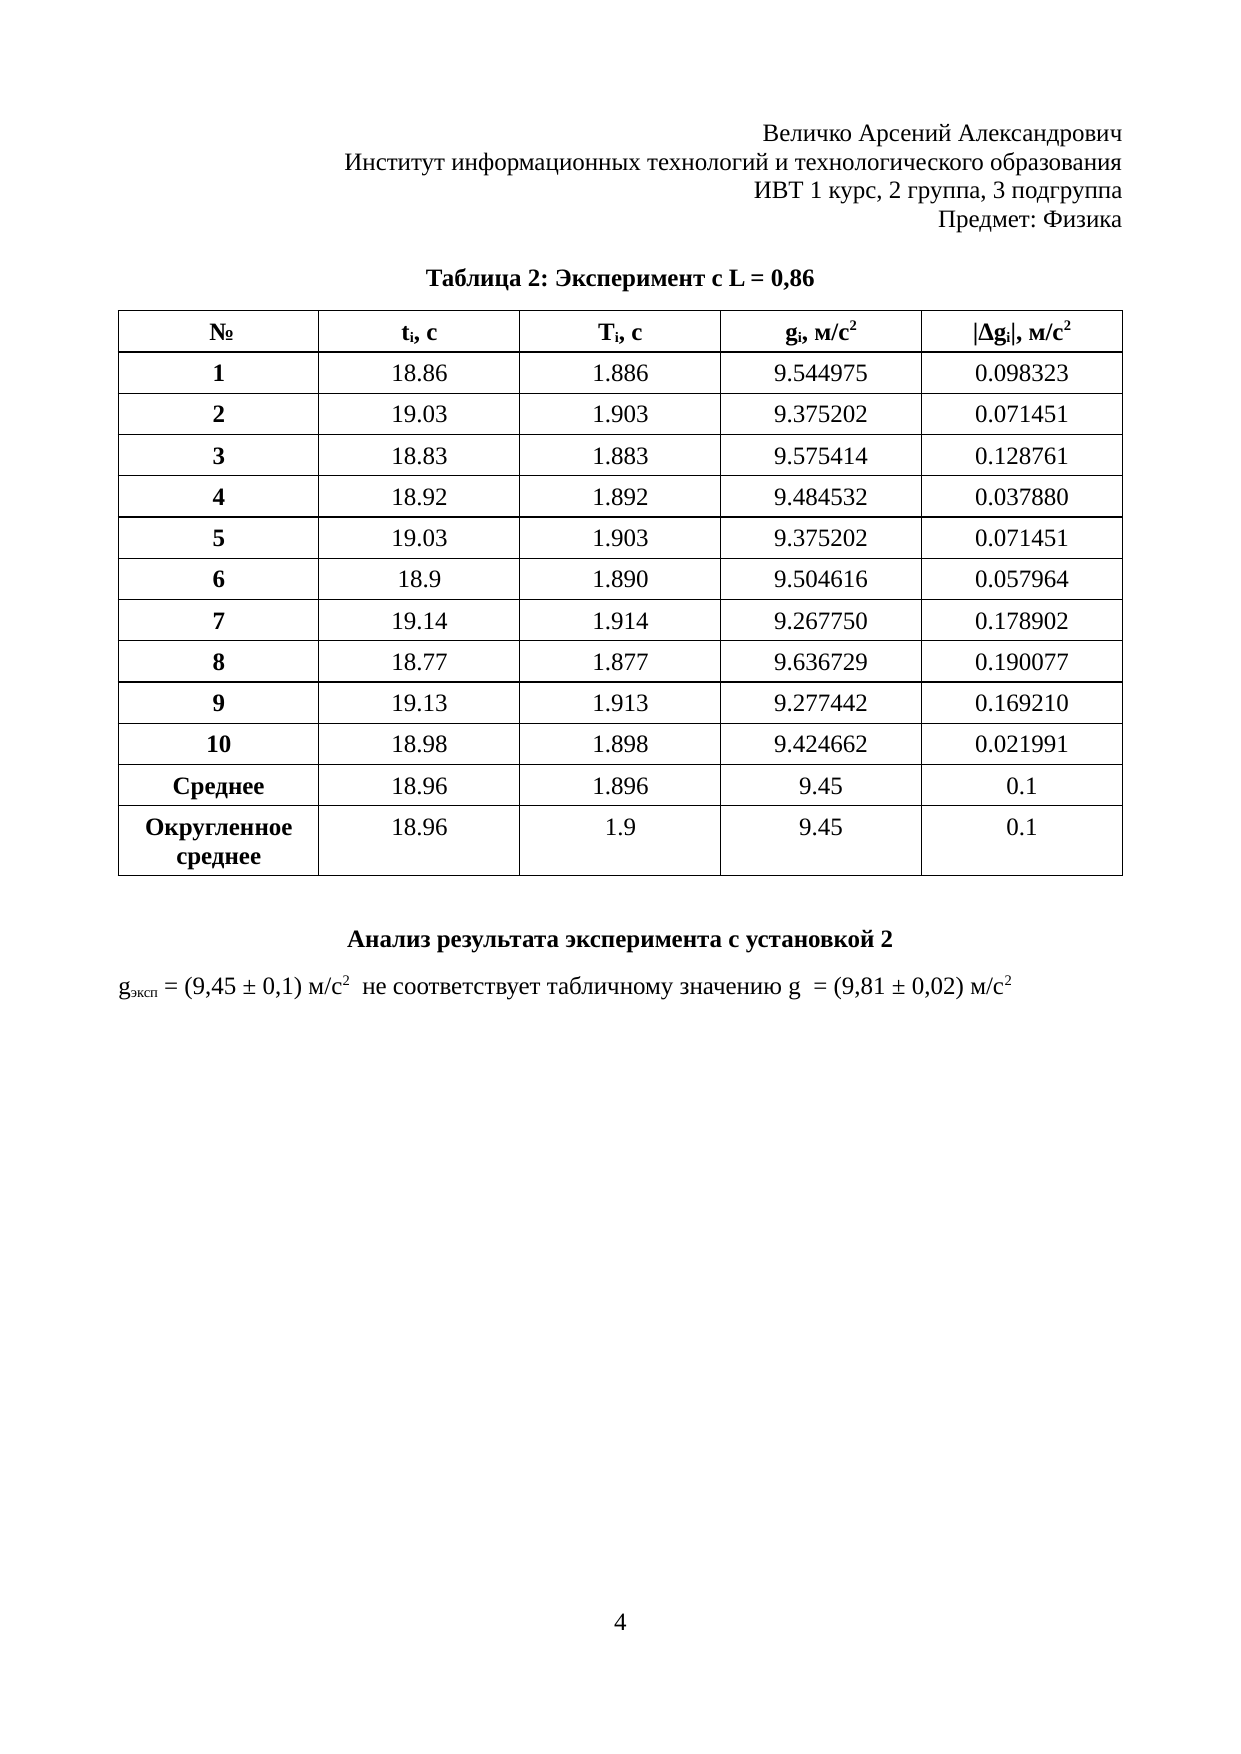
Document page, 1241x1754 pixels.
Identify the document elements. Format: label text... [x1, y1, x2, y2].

table_cell 0,071451 [922, 394, 1122, 434]
table_cell 1,886 [520, 353, 720, 393]
table_cell 9,45 [721, 765, 921, 805]
table_cell 0,098323 [922, 353, 1122, 393]
table_cell Округленное среднее [119, 806, 318, 875]
table_cell 6 [119, 559, 318, 599]
table_cell 9,375202 [721, 518, 921, 558]
table_cell 18,77 [319, 641, 519, 681]
table_cell 9,375202 [721, 394, 921, 434]
table_cell 19,14 [319, 600, 519, 640]
table_cell 1,903 [520, 518, 720, 558]
table_header Ti, с [520, 311, 720, 351]
table_cell 10 [119, 724, 318, 764]
table_cell 0,1 [922, 806, 1122, 875]
table_cell 18,9 [319, 559, 519, 599]
table_cell 1,877 [520, 641, 720, 681]
text gэксп = (9,45 ± 0,1) м/с2 не соответствует табличному значению g = (9,81 ± 0,02) м/с2 [118, 971, 1122, 1000]
table_header |Δgi|, м/с2 [922, 311, 1122, 351]
table_cell 4 [119, 476, 318, 516]
table_cell 0,037880 [922, 476, 1122, 516]
table_cell 9,267750 [721, 600, 921, 640]
table_cell 9,484532 [721, 476, 921, 516]
table_cell 9,45 [721, 806, 921, 875]
table_cell 1,903 [520, 394, 720, 434]
table_cell 1,913 [520, 683, 720, 723]
table_cell 9,504616 [721, 559, 921, 599]
table_cell 9,424662 [721, 724, 921, 764]
table_cell 0,128761 [922, 435, 1122, 475]
table_cell 0,169210 [922, 683, 1122, 723]
table_cell 8 [119, 641, 318, 681]
table_cell 1,896 [520, 765, 720, 805]
table_cell 18,86 [319, 353, 519, 393]
table_cell 0,1 [922, 765, 1122, 805]
table_cell 19,13 [319, 683, 519, 723]
table_cell Среднее [119, 765, 318, 805]
table_cell 0,071451 [922, 518, 1122, 558]
table_cell 1,890 [520, 559, 720, 599]
table_cell 18,83 [319, 435, 519, 475]
table_cell 0,178902 [922, 600, 1122, 640]
table_cell 2 [119, 394, 318, 434]
table_header № [119, 311, 318, 351]
table_header ti, с [319, 311, 519, 351]
table_cell 0,021991 [922, 724, 1122, 764]
table_cell 9,575414 [721, 435, 921, 475]
table_cell 3 [119, 435, 318, 475]
table_cell 0,057964 [922, 559, 1122, 599]
table_cell 0,190077 [922, 641, 1122, 681]
text Таблица 2: Эксперимент с L = 0,86 [118, 263, 1122, 291]
table_cell 19,03 [319, 394, 519, 434]
table_cell 5 [119, 518, 318, 558]
table_header gi, м/с2 [721, 311, 921, 351]
table_cell 7 [119, 600, 318, 640]
table_cell 1,898 [520, 724, 720, 764]
table_cell 1 [119, 353, 318, 393]
table_cell 9,544975 [721, 353, 921, 393]
text Анализ результата эксперимента с установкой 2 [118, 924, 1122, 953]
table_cell 18,96 [319, 765, 519, 805]
table_cell 9 [119, 683, 318, 723]
table_cell 1,914 [520, 600, 720, 640]
table_cell 1,883 [520, 435, 720, 475]
table_cell 18,96 [319, 806, 519, 875]
table_cell 1,892 [520, 476, 720, 516]
table_cell 9,277442 [721, 683, 921, 723]
table_cell 18,98 [319, 724, 519, 764]
table_cell 9,636729 [721, 641, 921, 681]
table_cell 19,03 [319, 518, 519, 558]
table_cell 1,9 [520, 806, 720, 875]
table_cell 18,92 [319, 476, 519, 516]
